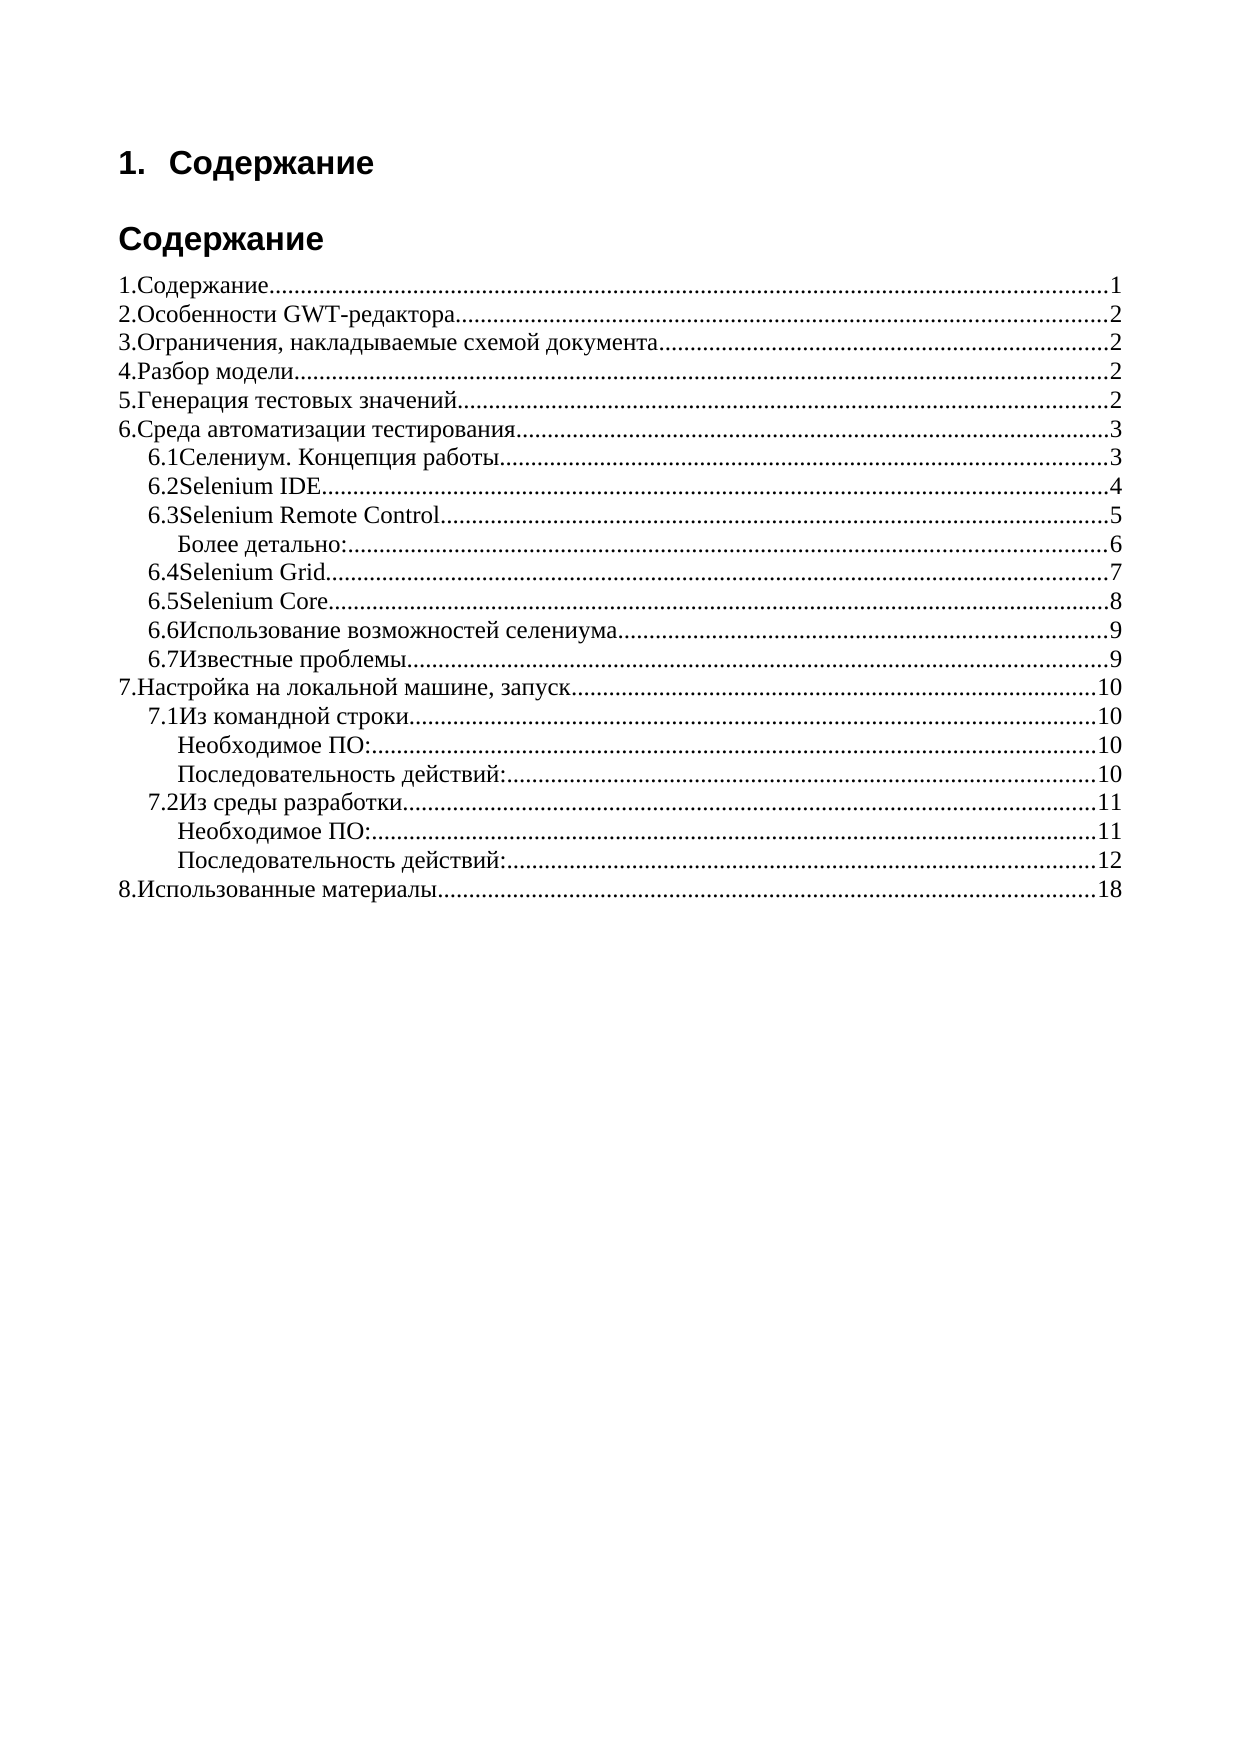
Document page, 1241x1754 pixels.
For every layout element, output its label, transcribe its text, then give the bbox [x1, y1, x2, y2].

text 6.2Selenium IDE 4 [148, 471, 1122, 500]
subtitle Содержание [118, 143, 1122, 182]
text Необходимое ПО: 11 [177, 816, 1122, 845]
text Необходимоe ПО: 10 [177, 730, 1122, 759]
text 6.6Использование возможностей селениума 9 [148, 615, 1122, 644]
subtitle Содержание [118, 219, 1122, 257]
text 6.5Selenium Core 8 [148, 586, 1122, 615]
text 8.Использованные материалы 18 [118, 874, 1122, 902]
text Последовательность действий: 12 [177, 845, 1122, 874]
text 6.1Селениум. Концепция работы. 3 [148, 442, 1122, 471]
text 4.Разбор модели 2 [118, 356, 1122, 385]
text 7.2Из среды разработки 11 [148, 787, 1122, 816]
text 7.Настройка на локальной машине, запуск 10 [118, 672, 1122, 701]
text 6.3Selenium Remote Control 5 [148, 500, 1122, 529]
text Более детально: 6 [177, 529, 1122, 557]
text 5.Генерация тестовых значений 2 [118, 385, 1122, 414]
text 1.Содержание 1 [118, 270, 1122, 299]
text 6.Среда автоматизации тестирования 3 [118, 414, 1122, 442]
text 7.1Из командной строки 10 [148, 701, 1122, 730]
text 2.Особенности GWT-редактора 2 [118, 299, 1122, 327]
text 6.4Selenium Grid 7 [148, 557, 1122, 586]
text 6.7Известные проблемы 9 [148, 644, 1122, 672]
text Последовательность действий: 10 [177, 759, 1122, 787]
text 3.Ограничения, накладываемые схемой документа 2 [118, 327, 1122, 356]
